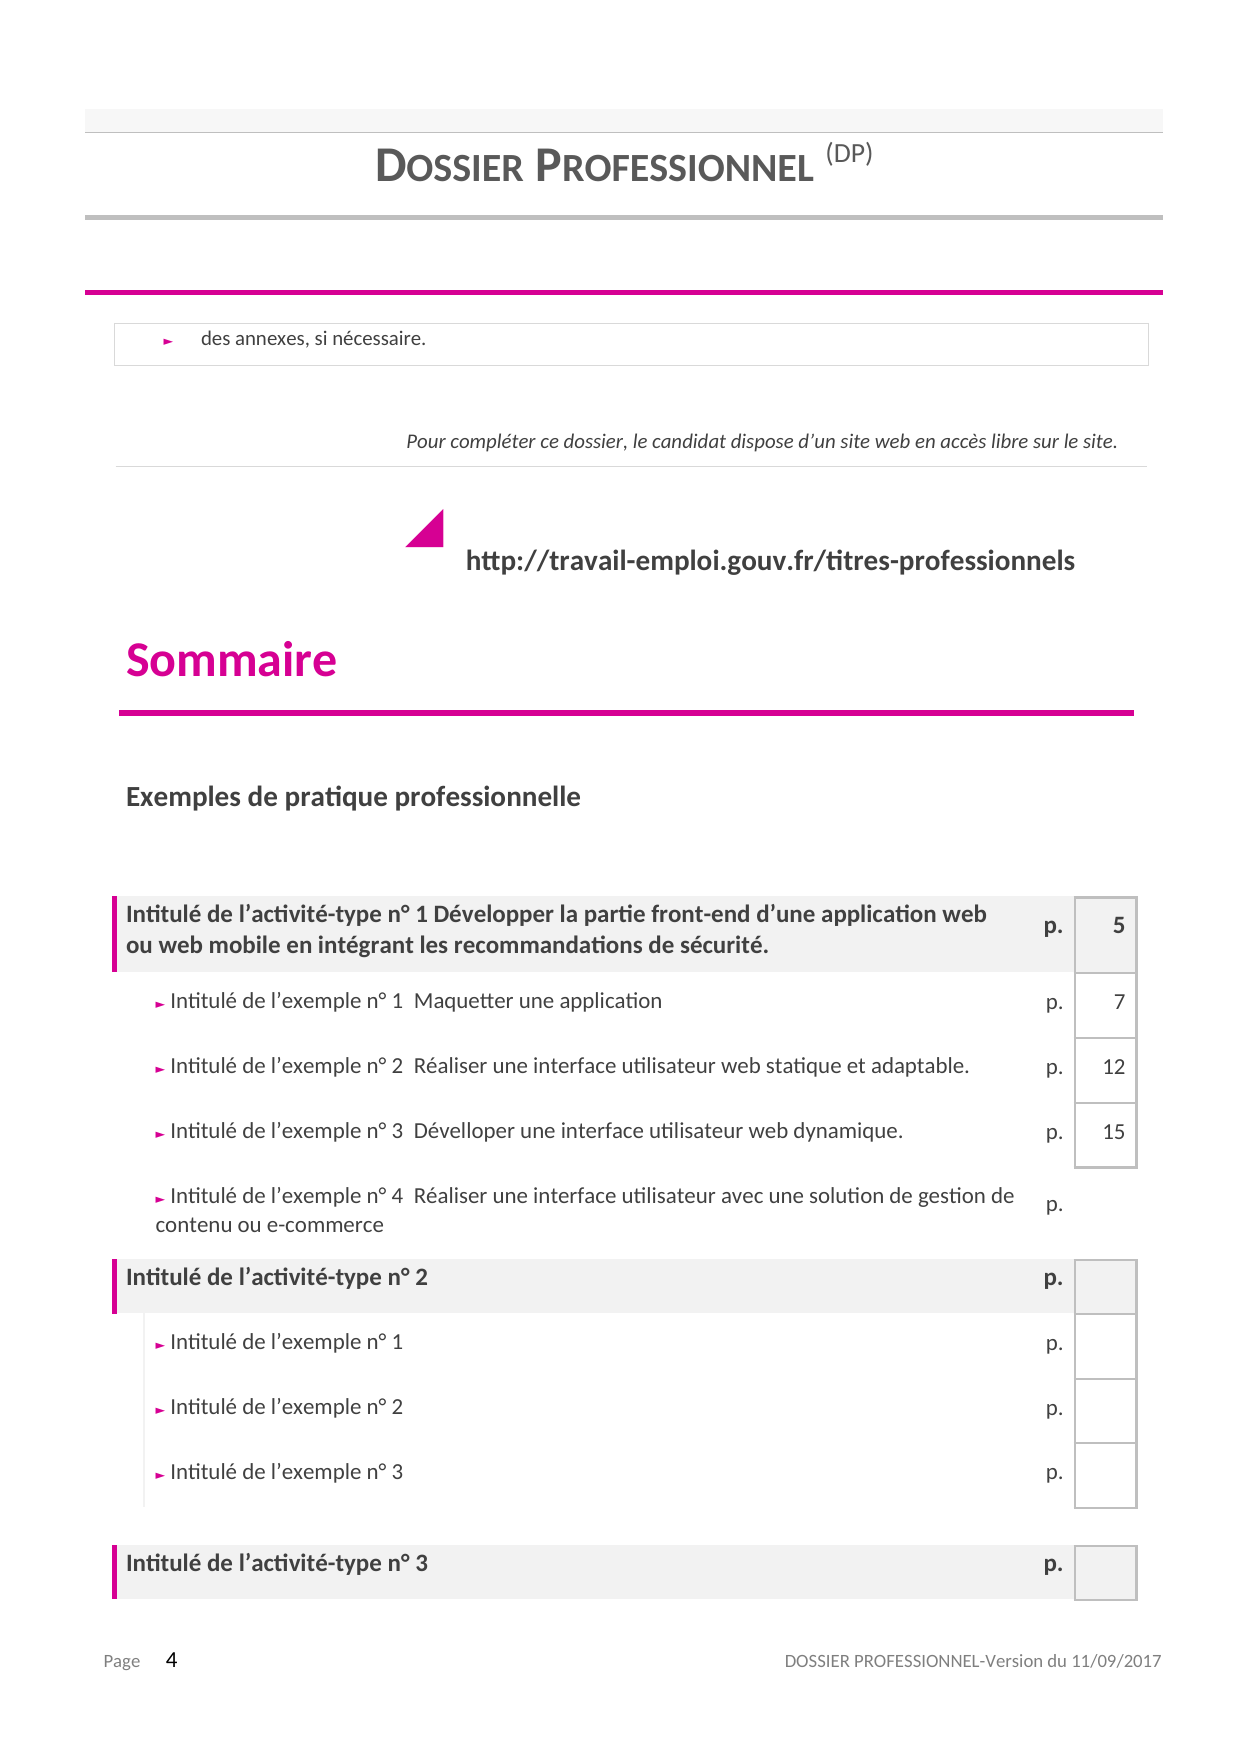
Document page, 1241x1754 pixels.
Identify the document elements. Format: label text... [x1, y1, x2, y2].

table_cell [115, 1314, 143, 1377]
table_cell ► Intitulé de l’exemple n° 3 p [145, 1442, 1030, 1507]
table_cell ◢ [115, 467, 454, 590]
table_cell [144, 1507, 1030, 1545]
table_cell p. [1030, 1259, 1074, 1313]
table_cell p. [1030, 1545, 1074, 1599]
table_cell ► Intitulé de l’exemple n° 2 Réaliser une interface utilisateur web statique et adaptable. p. [144, 1037, 1030, 1102]
table_cell [115, 1037, 144, 1102]
table_cell [1075, 1509, 1136, 1545]
table_cell 15 [1076, 1104, 1135, 1166]
table_header Sommaire [115, 628, 1136, 710]
table_cell ► Intitulé de l’exemple n° 2 p. [145, 1378, 1030, 1442]
table_cell 12 [1076, 1039, 1135, 1102]
table_cell [115, 1102, 144, 1166]
table_cell [1075, 1169, 1136, 1259]
table_cell [115, 972, 144, 1037]
table_cell Pour compléter ce dossier, le candidat dispose d’un site web en accès libre sur le site. [115, 366, 1148, 466]
table_cell [1030, 1507, 1074, 1545]
table_cell ► Intitulé de l’exemple n° 4 Réaliser une interface utilisateur avec une solution de gestion de contenu ou e-commerce p [144, 1166, 1030, 1259]
table_cell p. [1030, 1102, 1074, 1166]
table_cell [115, 1442, 143, 1507]
table_cell ► Intitulé de l’exemple n° 1 p. [145, 1313, 1030, 1377]
table_cell Le dossier professionnel (DP) constitue un élément du système de validation du titre professionnel. Ce titre est délivré par le Ministère chargé de l’emploi. Le DP appartient au candidat. Il le conserve, l’actualise durant son parcours et le présente obligatoirement à chaque session d’examen. Pour rédiger le DP, le candidat peut être aidé par un formateur ou par un accompagnateur VAE. Il est consulté par le jury au moment de la session d’examen. Pour prendre sa décision, le jury dispose : des résultats de la mise en situation professionnelle complétés, éventuellement, du questionnaire professionnel ou de l’entretien professionnel ou de l’entretien technique ou du questionnement à partir de productions. du Dossier Professionnel (DP) dans lequel le candidat a consigné les preuves de sa pratique professionnelle. des résultats des évaluations passées en cours de formation lorsque le candidat évalué est issu d’un parcours de formation de l’entretien final (dans le cadre de la session titre). [Arrêté du 22 décembre 2015, relatif aux conditions de délivrance des titres professionnels du ministère chargé de l’Emploi] Ce dossier comporte : pour chaque activité-type du titre visé, un à trois exemples de pratique professionnelle ; un tableau à renseigner si le candidat souhaite porter à la connaissance du jury la détention d’un titre, d’un diplôme, d’un certificat de qualification professionnelle (CQP) ou des attestations de formation ; une déclaration sur l’honneur à compléter et à signer ; des documents illustrant la pratique professionnelle du candidat (facultatif) des annexes, si nécessaire. [115, 324, 1148, 365]
table_cell Intitulé de l’activité-type n° 1 Développer la partie front-end d’une application web ou web mobile en intégrant les recommandations de sécurité. [117, 896, 1030, 972]
table_cell p. [1030, 1166, 1074, 1259]
table_cell p. [1030, 896, 1074, 972]
table_cell p. [1030, 1037, 1074, 1102]
table_cell [1076, 1315, 1135, 1377]
table_cell [1076, 1444, 1135, 1507]
table_cell Exemples de pratique professionnelle [115, 710, 1136, 896]
table_cell [115, 1166, 144, 1259]
table_cell 7 [1076, 974, 1135, 1037]
table_cell [115, 1378, 143, 1442]
table_cell p. [1030, 1442, 1074, 1507]
table_cell Intitulé de l’activité-type n° 3 [117, 1545, 1030, 1599]
table_cell http://travail-emploi.gouv.fr/titres-professionnels [454, 466, 1148, 590]
table_cell p. [1030, 1378, 1074, 1442]
table_cell p. [1030, 972, 1074, 1037]
table_cell [1076, 1261, 1135, 1313]
table_cell Intitulé de l’activité-type n° 2 [117, 1259, 1030, 1313]
table_cell [115, 1507, 144, 1545]
table_cell 5 [1076, 899, 1135, 972]
table_cell [1076, 1380, 1135, 1442]
table_cell ► Intitulé de l’exemple n° 3 Dévelloper une interface utilisateur web dynamique. p [144, 1102, 1030, 1166]
table_cell [1076, 1547, 1135, 1599]
table_cell ► Intitulé de l’exemple n° 1 Maquetter une application p. [144, 972, 1030, 1037]
table_cell p. [1030, 1313, 1074, 1377]
